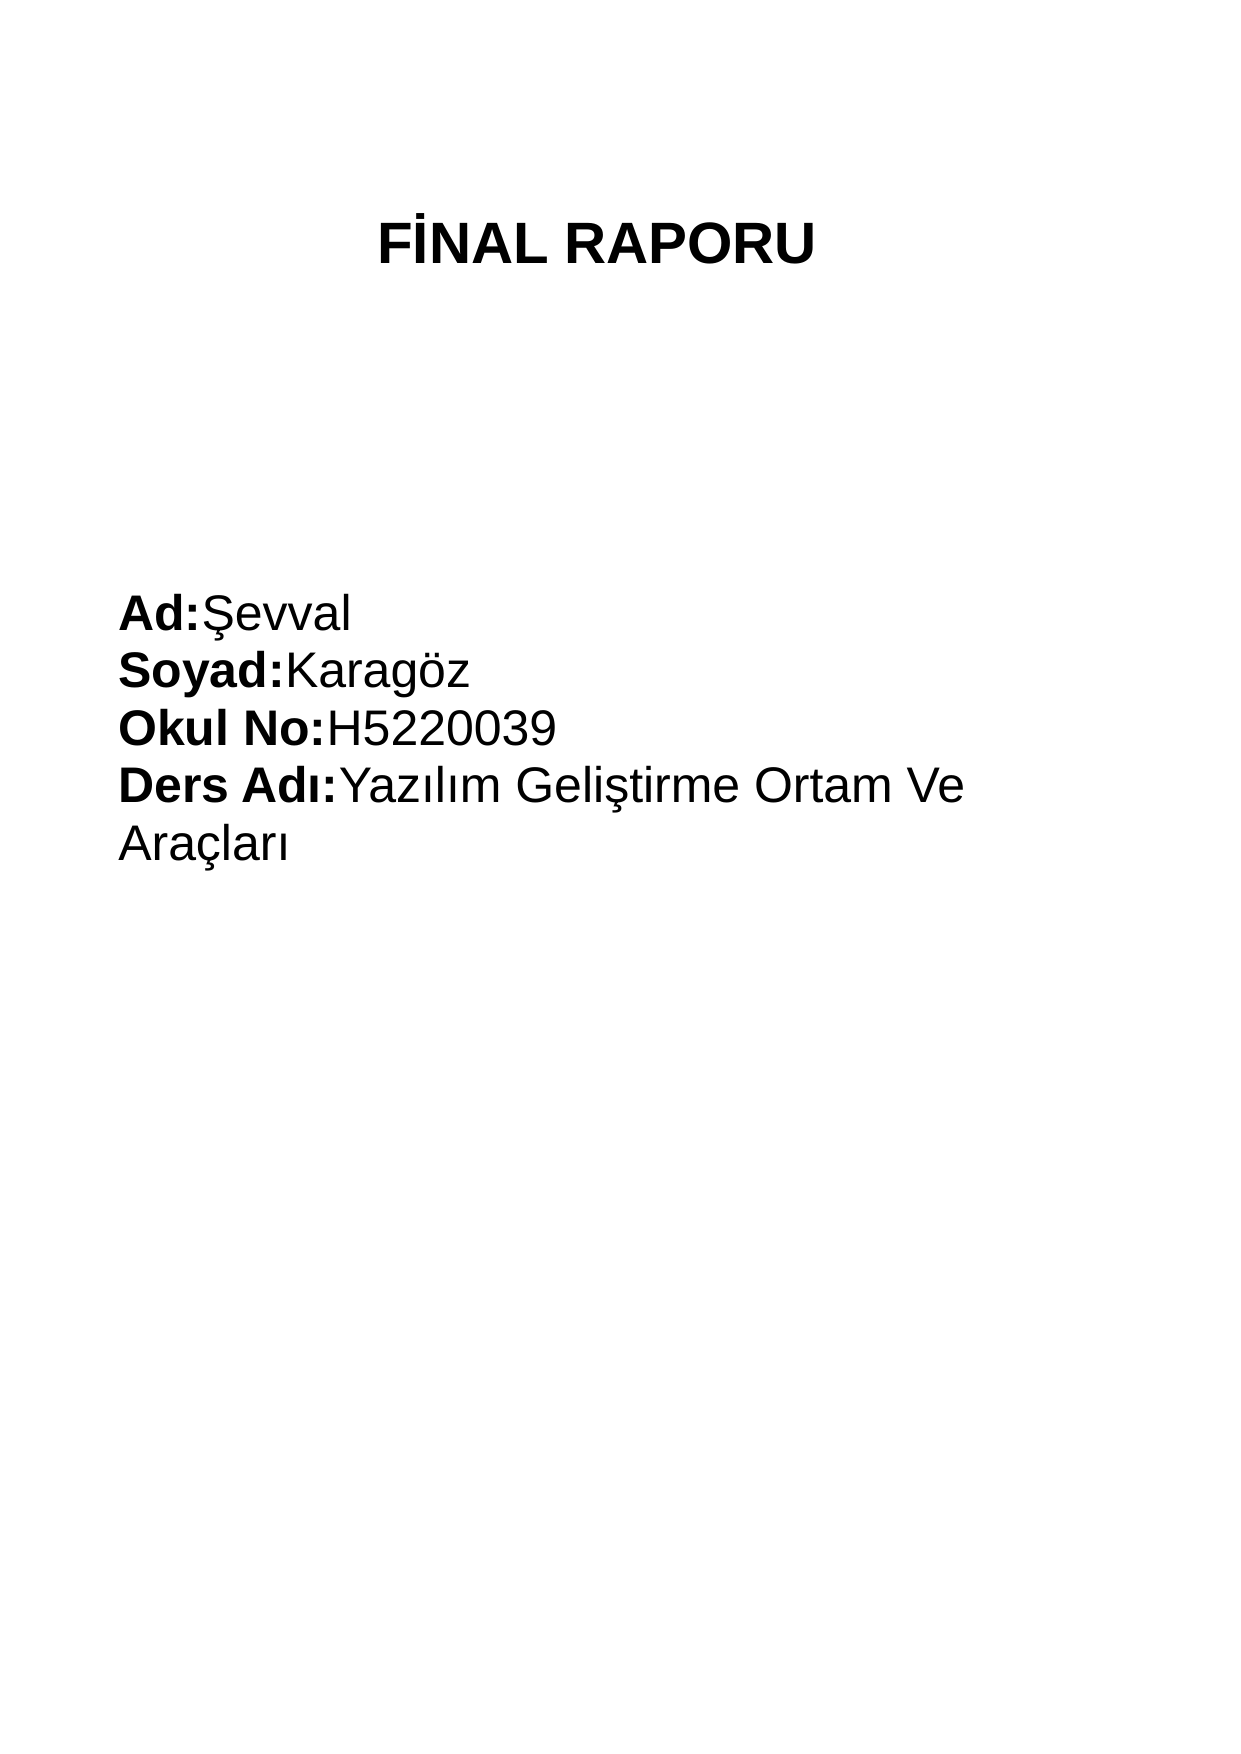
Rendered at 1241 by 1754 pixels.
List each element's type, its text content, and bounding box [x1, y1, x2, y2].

text Ad:Şevval Soyad:Karagöz Okul No:H5220039 Ders Adı:Yazılım Geliştirme Ortam Ve Araçları [118, 583, 1122, 870]
text FİNAL RAPORU [118, 209, 1122, 276]
